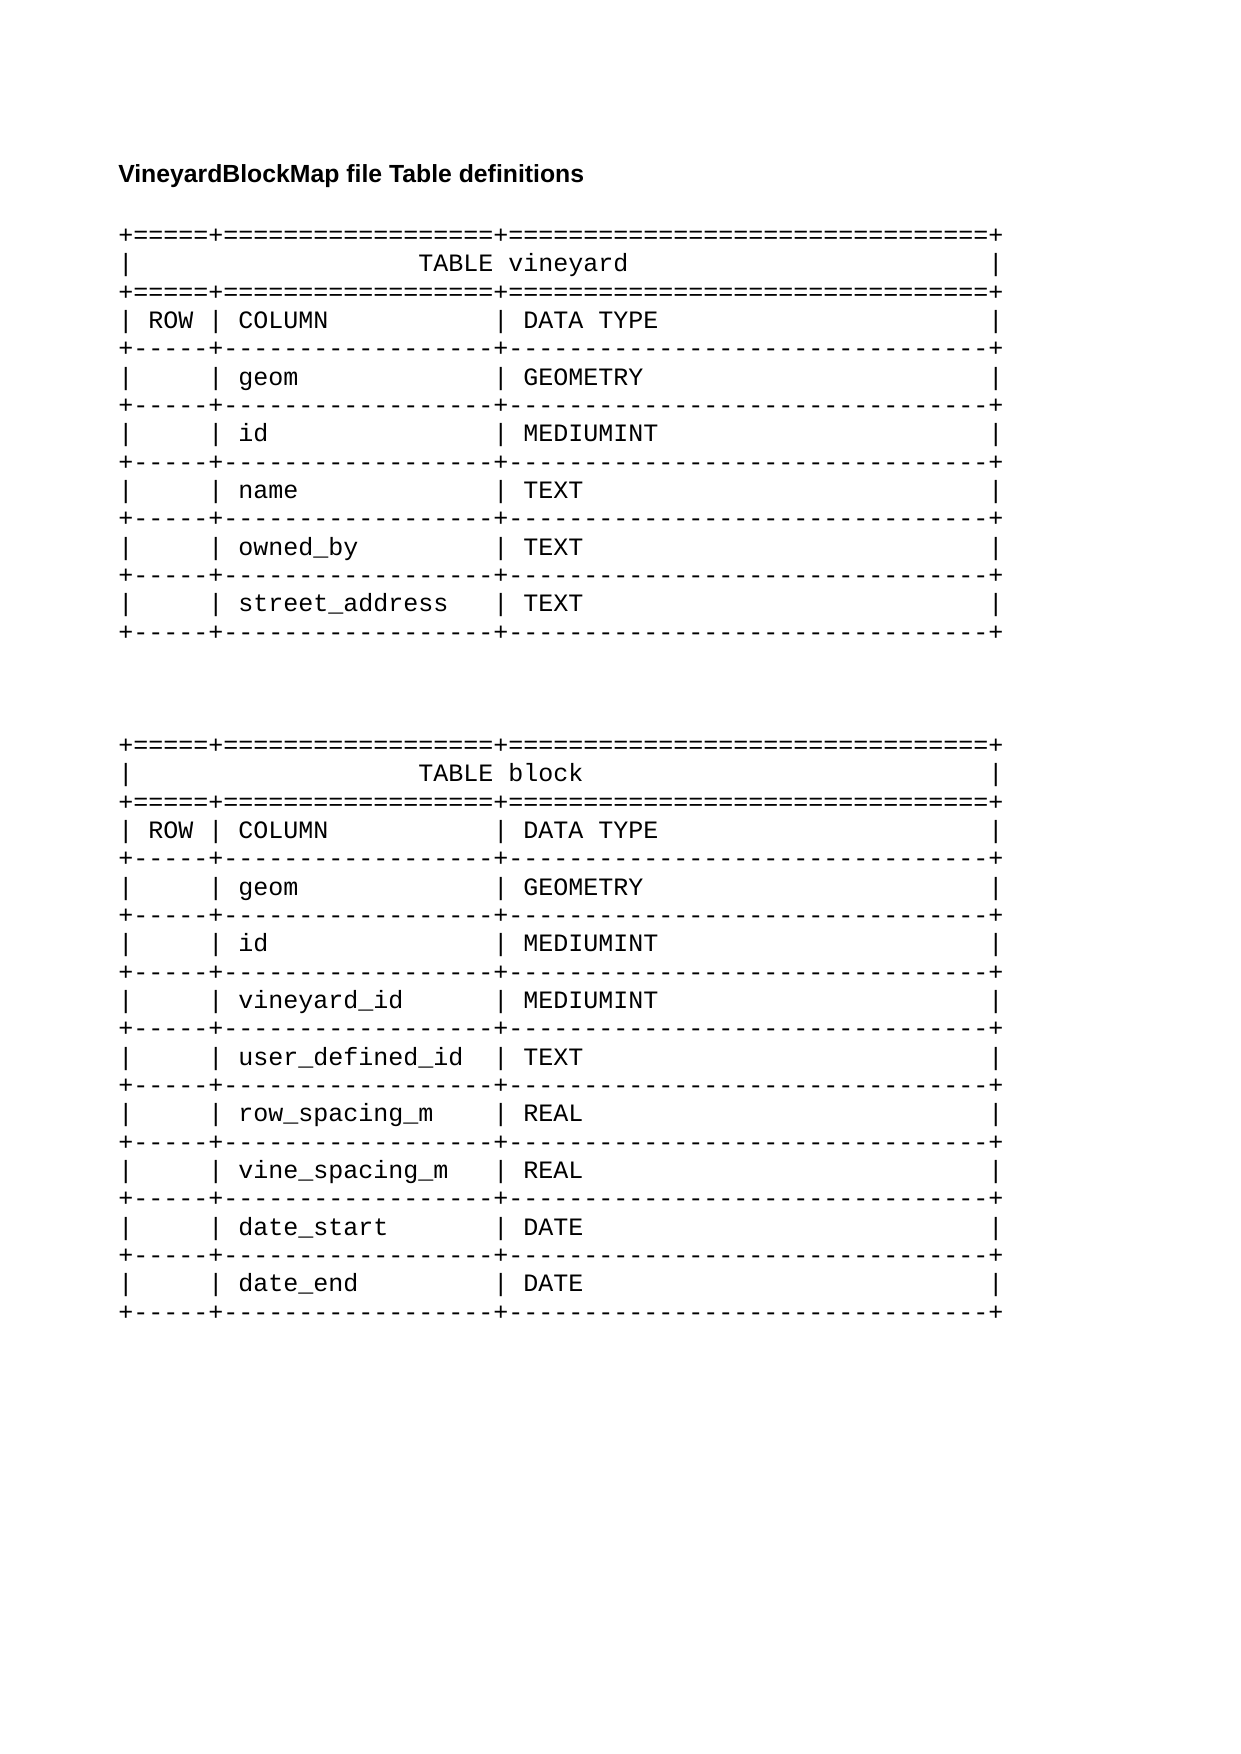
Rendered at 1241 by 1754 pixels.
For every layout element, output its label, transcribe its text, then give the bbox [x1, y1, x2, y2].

subtitle VineyardBlockMap file Table definitions [118, 159, 1122, 188]
text +=====+==================+================================+ | TABLE block | +=====+==================+================================+ | ROW | COLUMN | DATA TYPE | +-----+------------------+--------------------------------+ | | geom | GEOMETRY | +-----+------------------+--------------------------------+ | | id | MEDIUMINT | +-----+------------------+--------------------------------+ | | vineyard_id | MEDIUMINT | +-----+------------------+--------------------------------+ | | user_defined_id | TEXT | +-----+------------------+--------------------------------+ | | row_spacing_m | REAL | +-----+------------------+--------------------------------+ | | vine_spacing_m | REAL | +-----+------------------+--------------------------------+ | | date_start | DATE | +-----+------------------+--------------------------------+ | | date_end | DATE | +-----+------------------+--------------------------------+ [118, 732, 1122, 1327]
text +=====+==================+================================+ | TABLE vineyard | +=====+==================+================================+ | ROW | COLUMN | DATA TYPE | +-----+------------------+--------------------------------+ | | geom | GEOMETRY | +-----+------------------+--------------------------------+ | | id | MEDIUMINT | +-----+------------------+--------------------------------+ | | name | TEXT | +-----+------------------+--------------------------------+ | | owned_by | TEXT | +-----+------------------+--------------------------------+ | | street_address | TEXT | +-----+------------------+--------------------------------+ [118, 222, 1122, 647]
